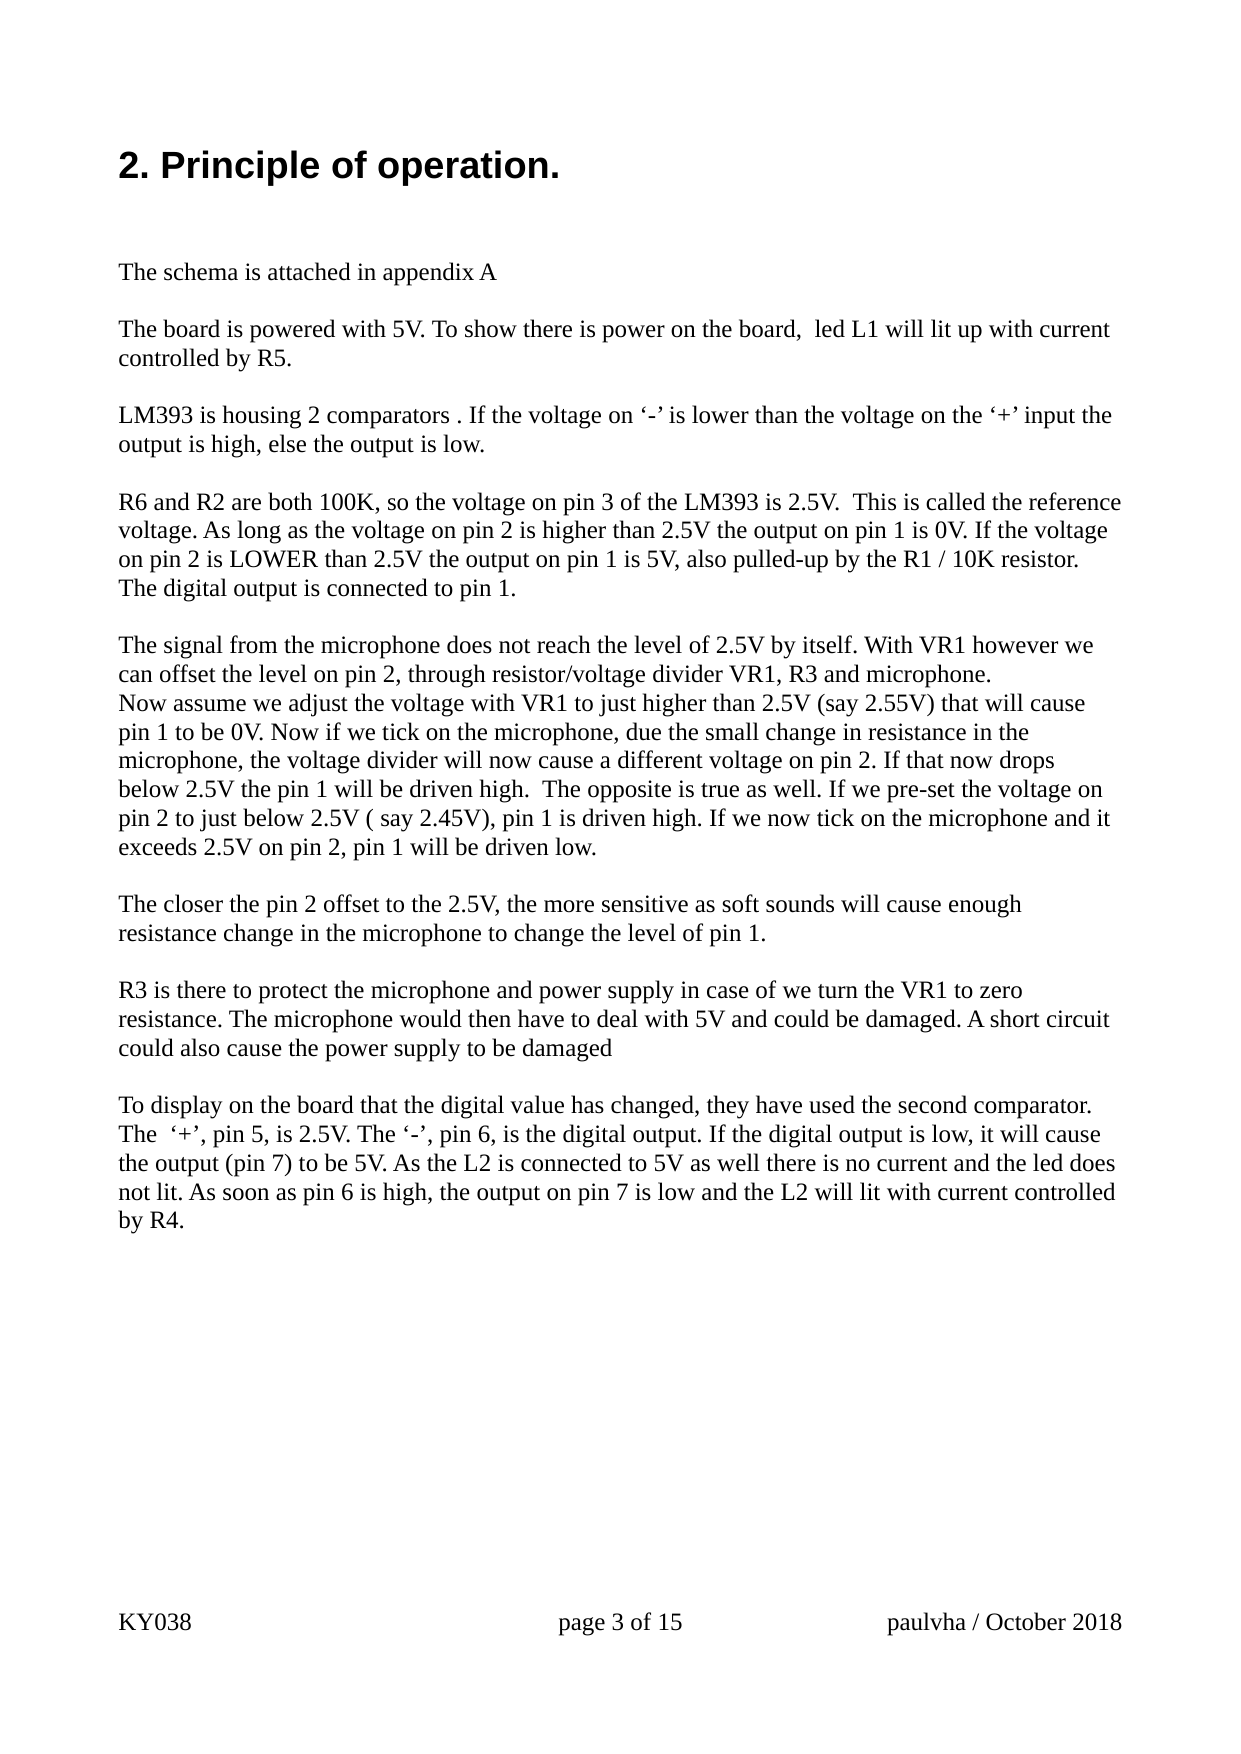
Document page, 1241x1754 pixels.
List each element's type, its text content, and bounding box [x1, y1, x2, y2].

text The schema is attached in appendix A [118, 257, 1122, 286]
text To display on the board that the digital value has changed, they have used the second comparator. The ‘+’, pin 5, is 2.5V. The ‘-’, pin 6, is the digital output. If the digital output is low, it will cause the output (pin 7) to be 5V. As the L2 is connected to 5V as well there is no current and the led does not lit. As soon as pin 6 is high, the output on pin 7 is low and the L2 will lit with current controlled by R4. [118, 1091, 1122, 1234]
text Now assume we adjust the voltage with VR1 to just higher than 2.5V (say 2.55V) that will cause pin 1 to be 0V. Now if we tick on the microphone, due the small change in resistance in the microphone, the voltage divider will now cause a different voltage on pin 2. If that now drops below 2.5V the pin 1 will be driven high. The opposite is true as well. If we pre-set the voltage on pin 2 to just below 2.5V ( say 2.45V), pin 1 is driven high. If we now tick on the microphone and it exceeds 2.5V on pin 2, pin 1 will be driven low. [118, 688, 1122, 861]
text R6 and R2 are both 100K, so the voltage on pin 3 of the LM393 is 2.5V. This is called the reference voltage. As long as the voltage on pin 2 is higher than 2.5V the output on pin 1 is 0V. If the voltage on pin 2 is LOWER than 2.5V the output on pin 1 is 5V, also pulled-up by the R1 / 10K resistor. The digital output is connected to pin 1. [118, 487, 1122, 602]
text R3 is there to protect the microphone and power supply in case of we turn the VR1 to zero resistance. The microphone would then have to deal with 5V and could be damaged. A short circuit could also cause the power supply to be damaged [118, 976, 1122, 1062]
text The signal from the microphone does not reach the level of 2.5V by itself. With VR1 however we can offset the level on pin 2, through resistor/voltage divider VR1, R3 and microphone. [118, 631, 1122, 688]
text The closer the pin 2 offset to the 2.5V, the more sensitive as soft sounds will cause enough resistance change in the microphone to change the level of pin 1. [118, 889, 1122, 947]
text The board is powered with 5V. To show there is power on the board, led L1 will lit up with current controlled by R5. [118, 314, 1122, 372]
subtitle 2. Principle of operation. [118, 143, 1122, 187]
text LM393 is housing 2 comparators . If the voltage on ‘-’ is lower than the voltage on the ‘+’ input the output is high, else the output is low. [118, 401, 1122, 458]
